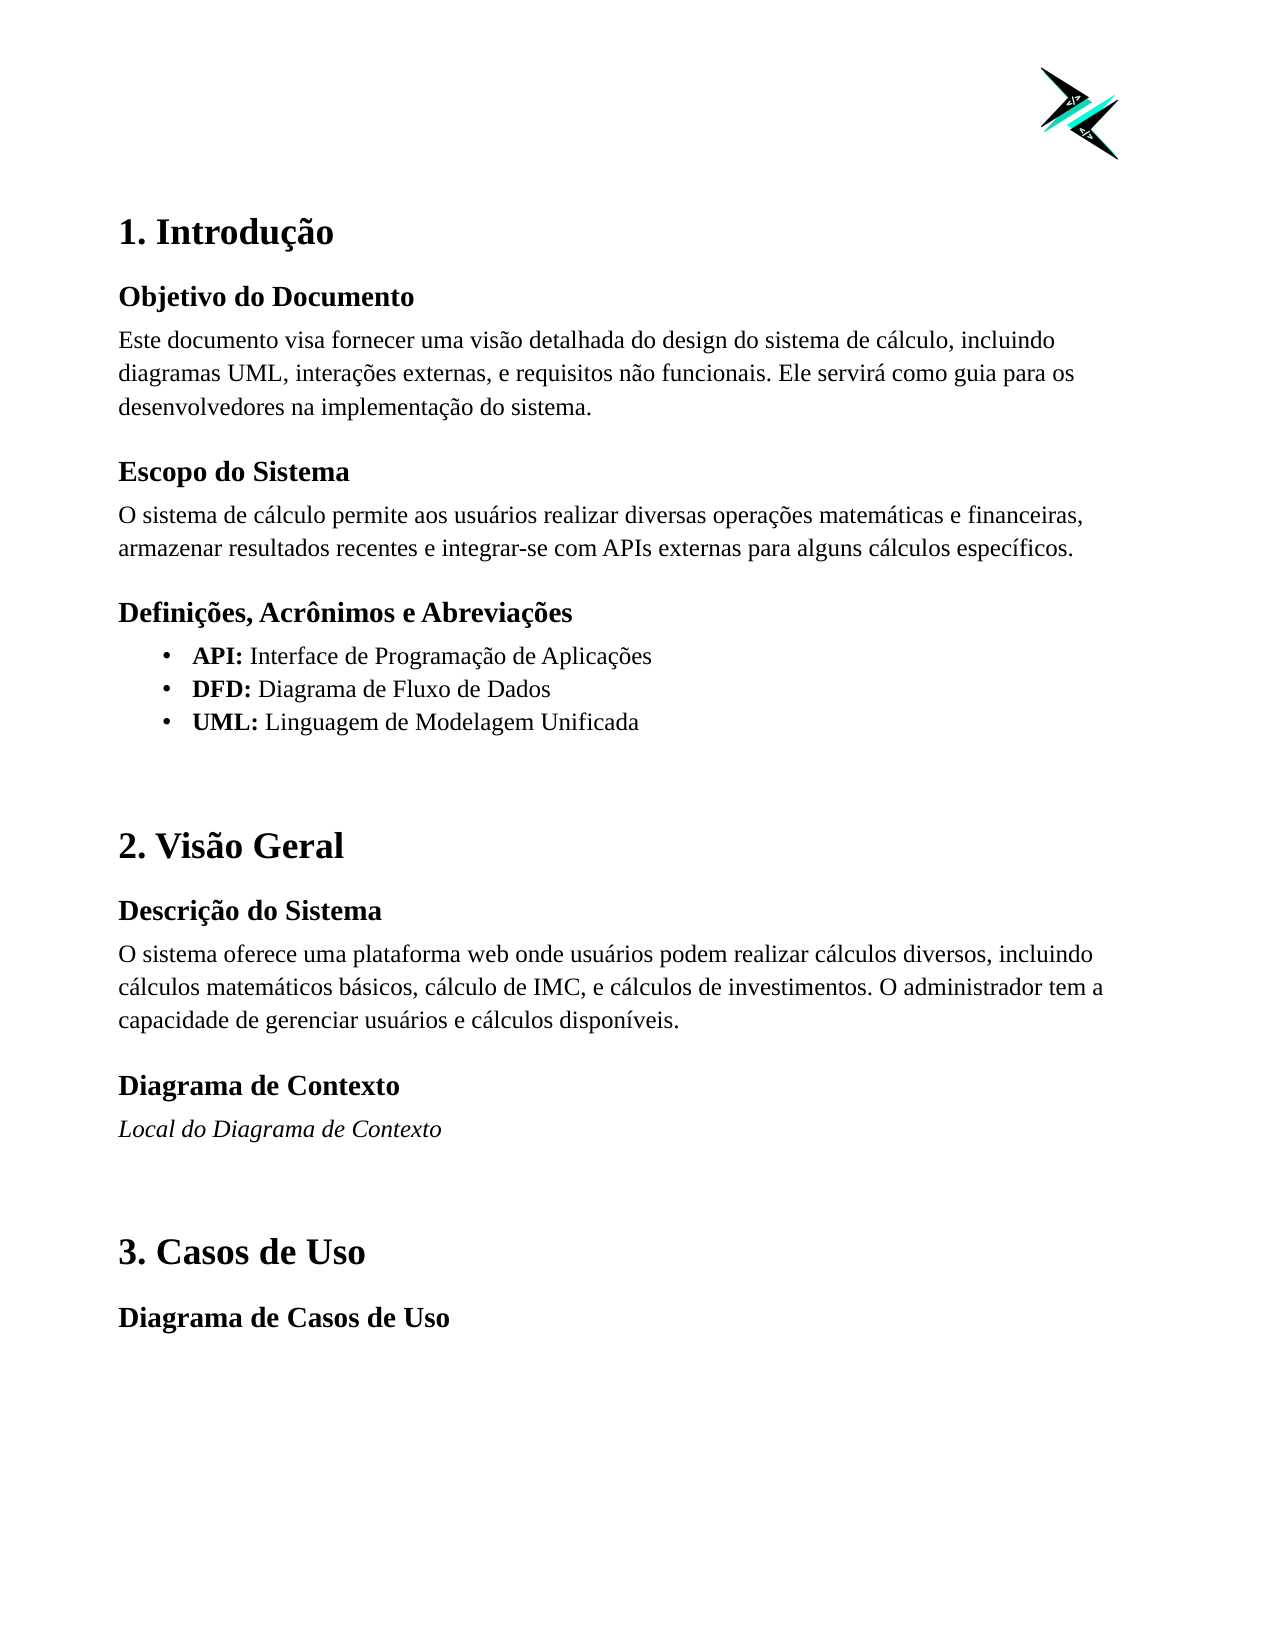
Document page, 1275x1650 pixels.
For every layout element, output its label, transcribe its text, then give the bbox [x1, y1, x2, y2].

subtitle Diagrama de Casos de Uso [118, 1300, 1157, 1333]
subtitle 3. Casos de Uso [118, 1230, 1157, 1273]
list API: Interface de Programação de Aplicações [162, 641, 1157, 670]
list UML: Linguagem de Modelagem Unificada [162, 707, 1157, 736]
subtitle Objetivo do Documento [118, 279, 1157, 313]
subtitle 2. Visão Geral [118, 823, 1157, 866]
subtitle 1. Introdução [118, 209, 1157, 252]
subtitle Definições, Acrônimos e Abreviações [118, 595, 1157, 628]
text O sistema de cálculo permite aos usuários realizar diversas operações matemáticas e financeiras, armazenar resultados recentes e integrar-se com APIs externas para alguns cálculos específicos. [118, 500, 1157, 562]
text Local do Diagrama de Contexto [118, 1114, 1157, 1142]
text O sistema oferece uma plataforma web onde usuários podem realizar cálculos diversos, incluindo cálculos matemáticos básicos, cálculo de IMC, e cálculos de investimentos. O administrador tem a capacidade de gerenciar usuários e cálculos disponíveis. [118, 939, 1157, 1034]
picture [1017, 51, 1142, 176]
text Este documento visa fornecer uma visão detalhada do design do sistema de cálculo, incluindo diagramas UML, interações externas, e requisitos não funcionais. Ele servirá como guia para os desenvolvedores na implementação do sistema. [118, 326, 1157, 420]
subtitle Diagrama de Contexto [118, 1068, 1157, 1101]
subtitle Descrição do Sistema [118, 893, 1157, 927]
list DFD: Diagrama de Fluxo de Dados [162, 674, 1157, 703]
subtitle Escopo do Sistema [118, 454, 1157, 487]
